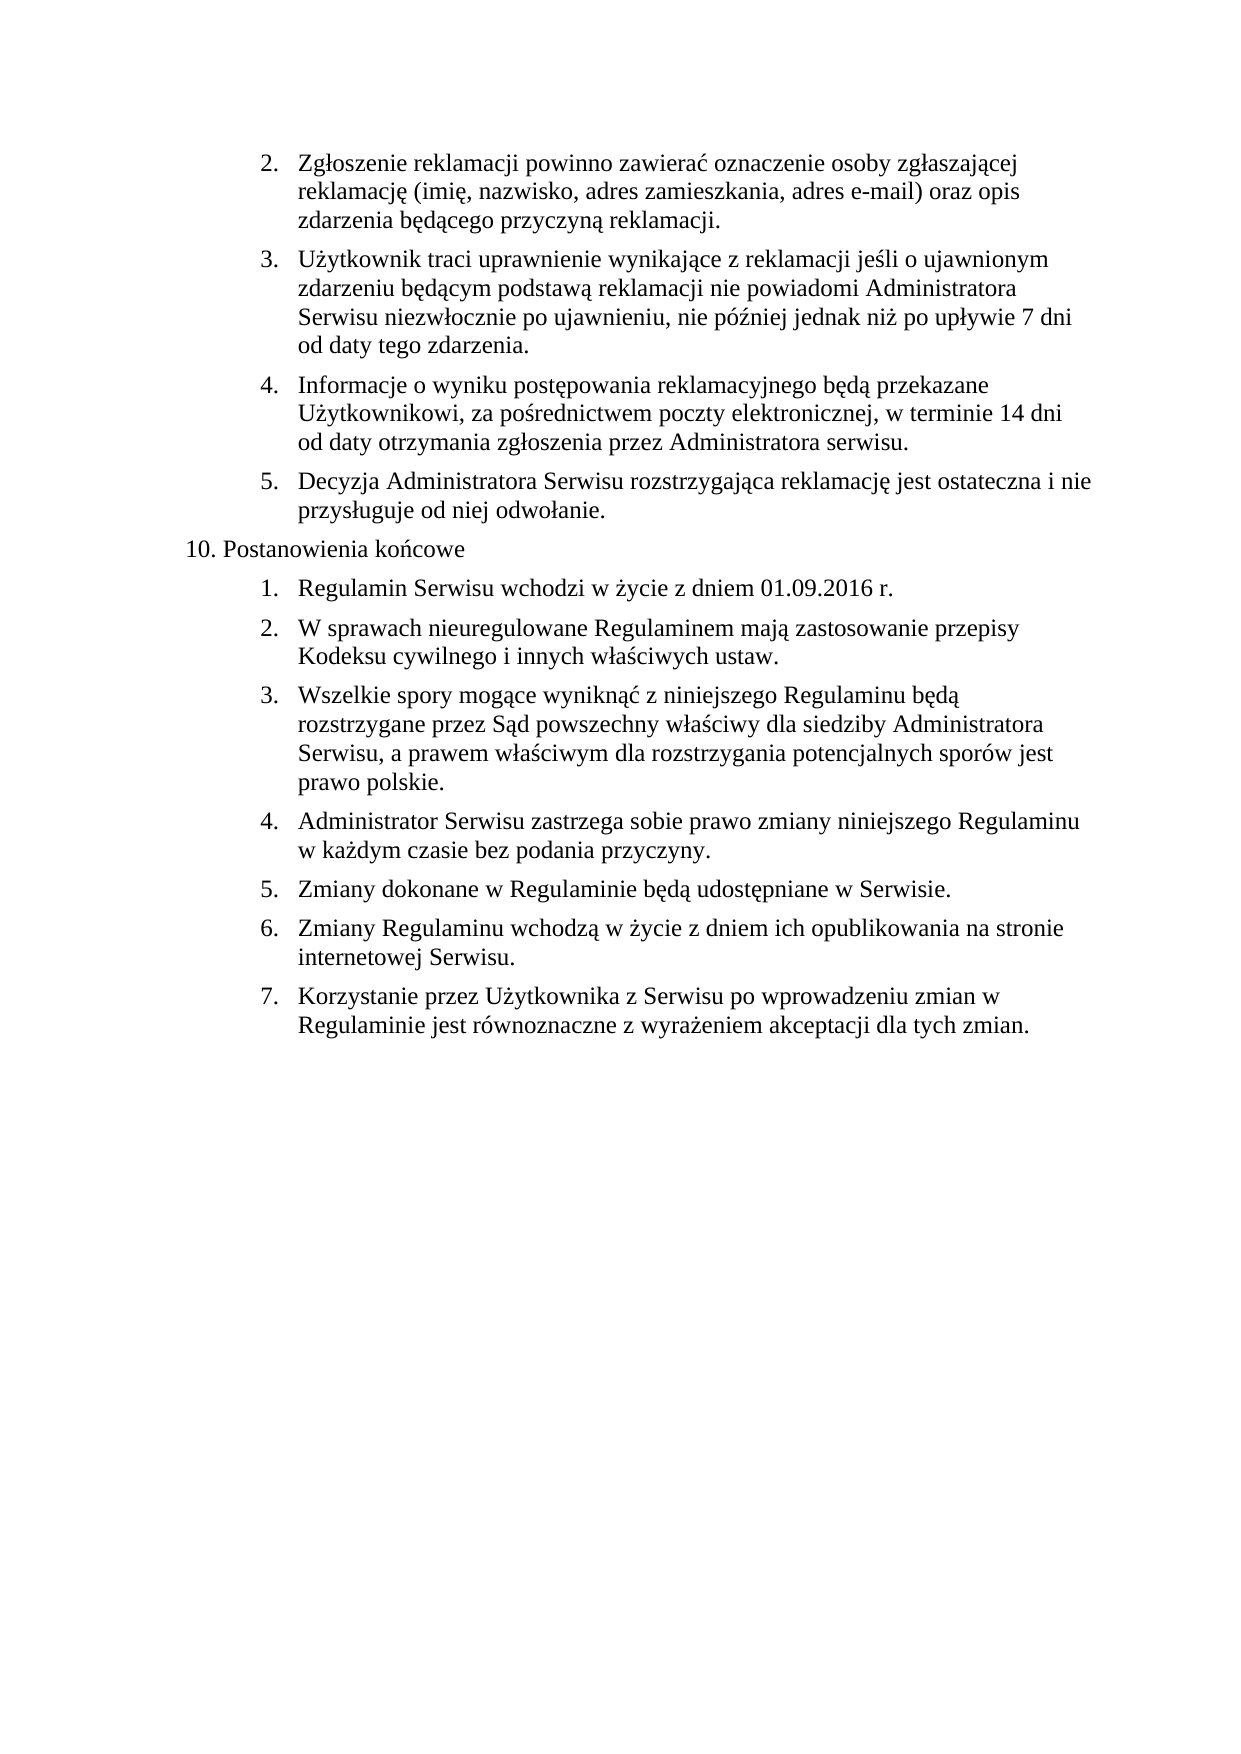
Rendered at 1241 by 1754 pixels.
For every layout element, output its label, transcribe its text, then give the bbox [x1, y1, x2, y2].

list Zmiany dokonane w Regulaminie będą udostępniane w Serwisie. [260, 874, 1093, 903]
list W sprawach nieuregulowane Regulaminem mają zastosowanie przepisy Kodeksu cywilnego i innych właściwych ustaw. [260, 613, 1093, 670]
list Wszelkie spory mogące wyniknąć z niniejszego Regulaminu będą rozstrzygane przez Sąd powszechny właściwy dla siedziby Administratora Serwisu, a prawem właściwym dla rozstrzygania potencjalnych sporów jest prawo polskie. [260, 681, 1093, 796]
list Użytkownik traci uprawnienie wynikające z reklamacji jeśli o ujawnionym zdarzeniu będącym podstawą reklamacji nie powiadomi Administratora Serwisu niezwłocznie po ujawnieniu, nie później jednak niż po upływie 7 dni od daty tego zdarzenia. [260, 244, 1093, 359]
list Postanowienia końcowe [185, 534, 1093, 563]
list Regulamin Serwisu wchodzi w życie z dniem 01.09.2016 r. [260, 573, 1093, 602]
list Informacje o wyniku postępowania reklamacyjnego będą przekazane Użytkownikowi, za pośrednictwem poczty elektronicznej, w terminie 14 dni od daty otrzymania zgłoszenia przez Administratora serwisu. [260, 370, 1093, 456]
list Zgłoszenie reklamacji powinno zawierać oznaczenie osoby zgłaszającej reklamację (imię, nazwisko, adres zamieszkania, adres e-mail) oraz opis zdarzenia będącego przyczyną reklamacji. [260, 148, 1093, 234]
list Administrator Serwisu zastrzega sobie prawo zmiany niniejszego Regulaminu w każdym czasie bez podania przyczyny. [260, 806, 1093, 863]
list Zmiany Regulaminu wchodzą w życie z dniem ich opublikowania na stronie internetowej Serwisu. [260, 913, 1093, 971]
list Korzystanie przez Użytkownika z Serwisu po wprowadzeniu zmian w Regulaminie jest równoznaczne z wyrażeniem akceptacji dla tych zmian. [260, 981, 1093, 1038]
list Decyzja Administratora Serwisu rozstrzygająca reklamację jest ostateczna i nie przysługuje od niej odwołanie. [260, 466, 1093, 524]
